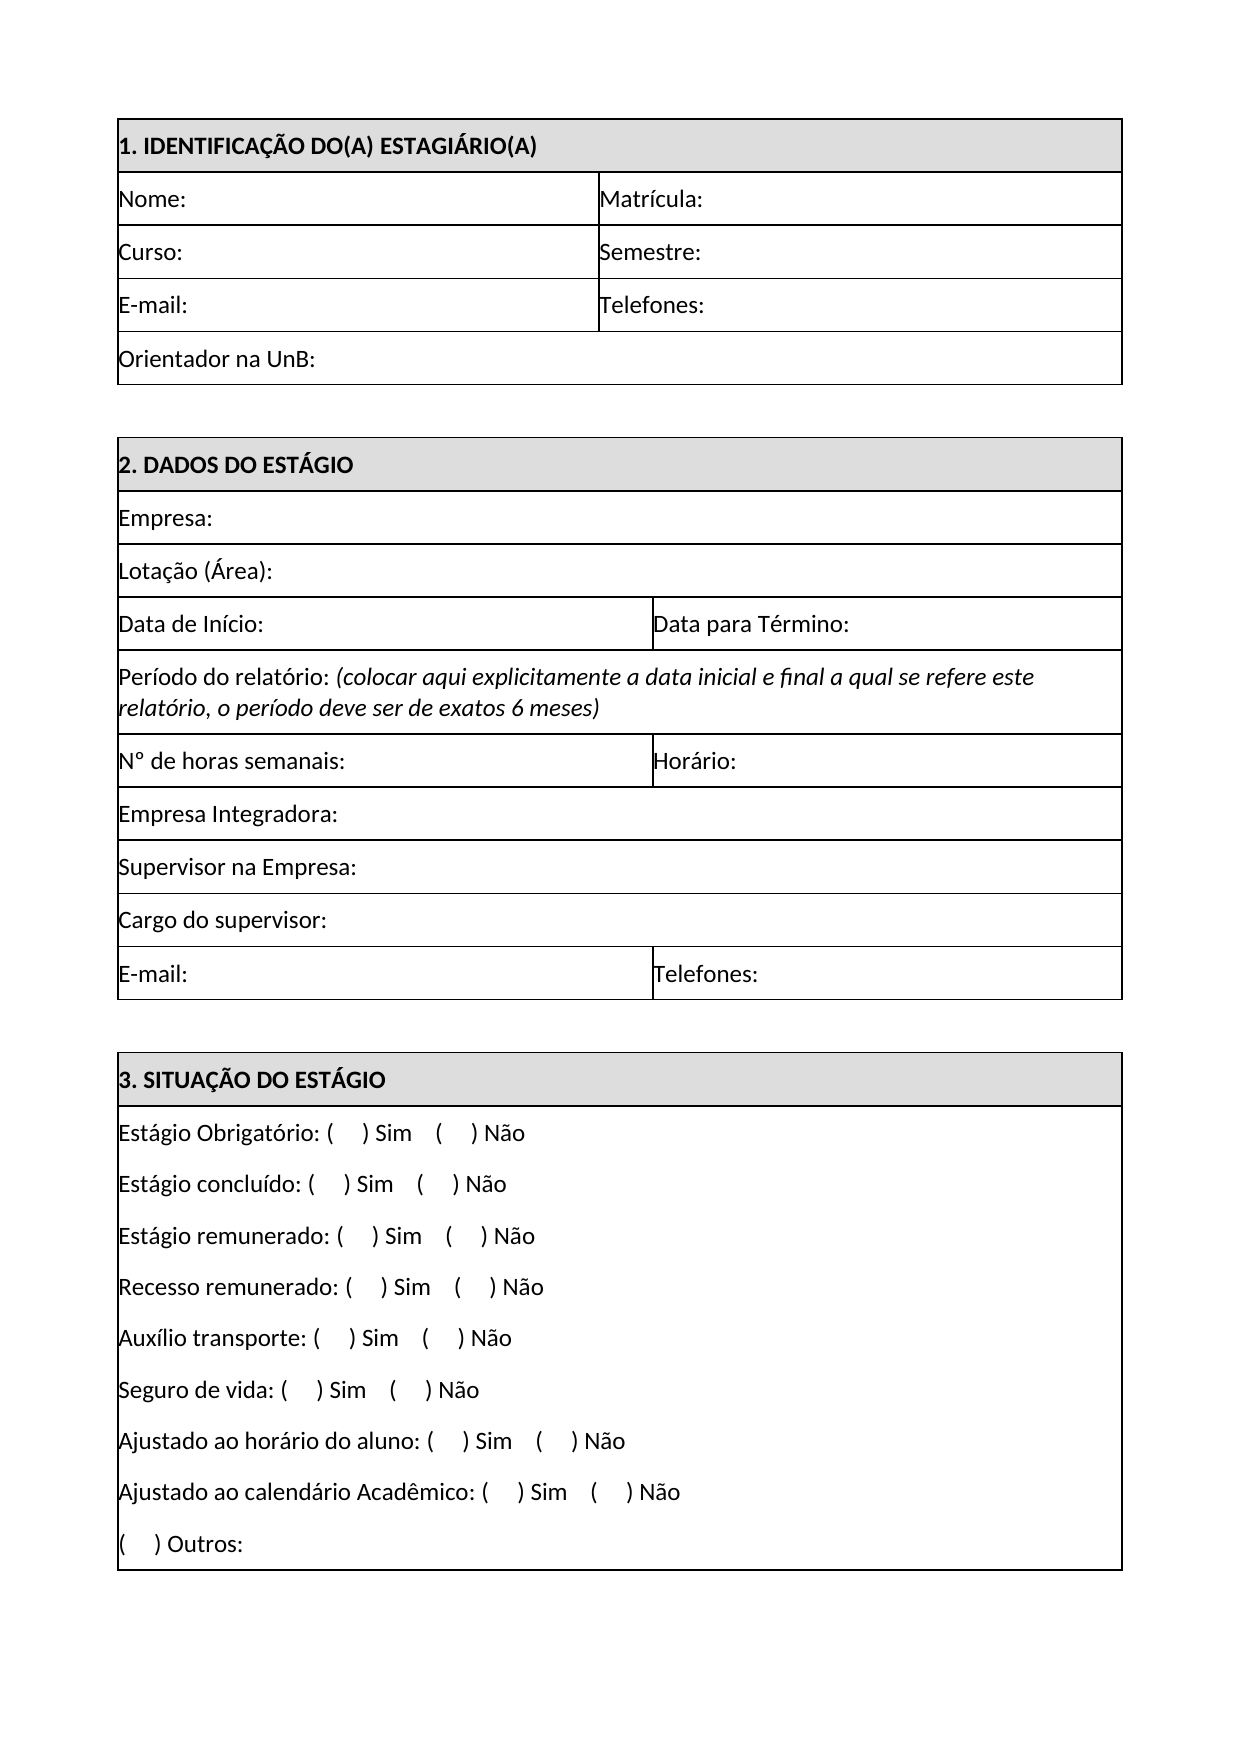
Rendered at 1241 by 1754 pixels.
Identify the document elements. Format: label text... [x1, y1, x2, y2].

table_cell Empresa: [119, 492, 1121, 543]
table_cell Nº de horas semanais: [119, 735, 652, 786]
table_cell Data de Início: [119, 598, 652, 649]
table_cell Matrícula: [600, 173, 1121, 224]
table_header 3. SITUAÇÃO DO ESTÁGIO [119, 1053, 1121, 1105]
table_cell Horário: [654, 735, 1121, 786]
table_cell Empresa Integradora: [119, 788, 1121, 839]
table_cell Supervisor na Empresa: [119, 841, 1121, 892]
table_cell Nome: [119, 173, 598, 224]
table_cell Curso: [119, 226, 598, 277]
table_cell E-mail: [119, 279, 598, 331]
table_cell Período do relatório: (colocar aqui explicitamente a data inicial e final a qual se refere este relatório, o período deve ser de exatos 6 meses) [119, 651, 1121, 733]
table_cell Telefones: [654, 947, 1121, 999]
table_cell Estágio Obrigatório: ( ) Sim ( ) Não Estágio concluído: ( ) Sim ( ) Não Estágio remunerado: ( ) Sim ( ) Não Recesso remunerado: ( ) Sim ( ) Não Auxílio transporte: ( ) Sim ( ) Não Seguro de vida: ( ) Sim ( ) Não Ajustado ao horário do aluno: ( ) Sim ( ) Não Ajustado ao calendário Acadêmico: ( ) Sim ( ) Não ( ) Outros: [119, 1107, 1121, 1569]
table_cell E-mail: [119, 947, 652, 999]
table_cell Semestre: [600, 226, 1121, 277]
table_cell Data para Término: [654, 598, 1121, 649]
table_header 1. IDENTIFICAÇÃO DO(A) ESTAGIÁRIO(A) [119, 120, 1121, 171]
table_header 2. DADOS DO ESTÁGIO [119, 438, 1121, 490]
table_cell Cargo do supervisor: [119, 894, 1121, 946]
table_cell Telefones: [600, 279, 1121, 331]
table_cell Orientador na UnB: [119, 332, 1121, 384]
table_cell Lotação (Área): [119, 545, 1121, 596]
